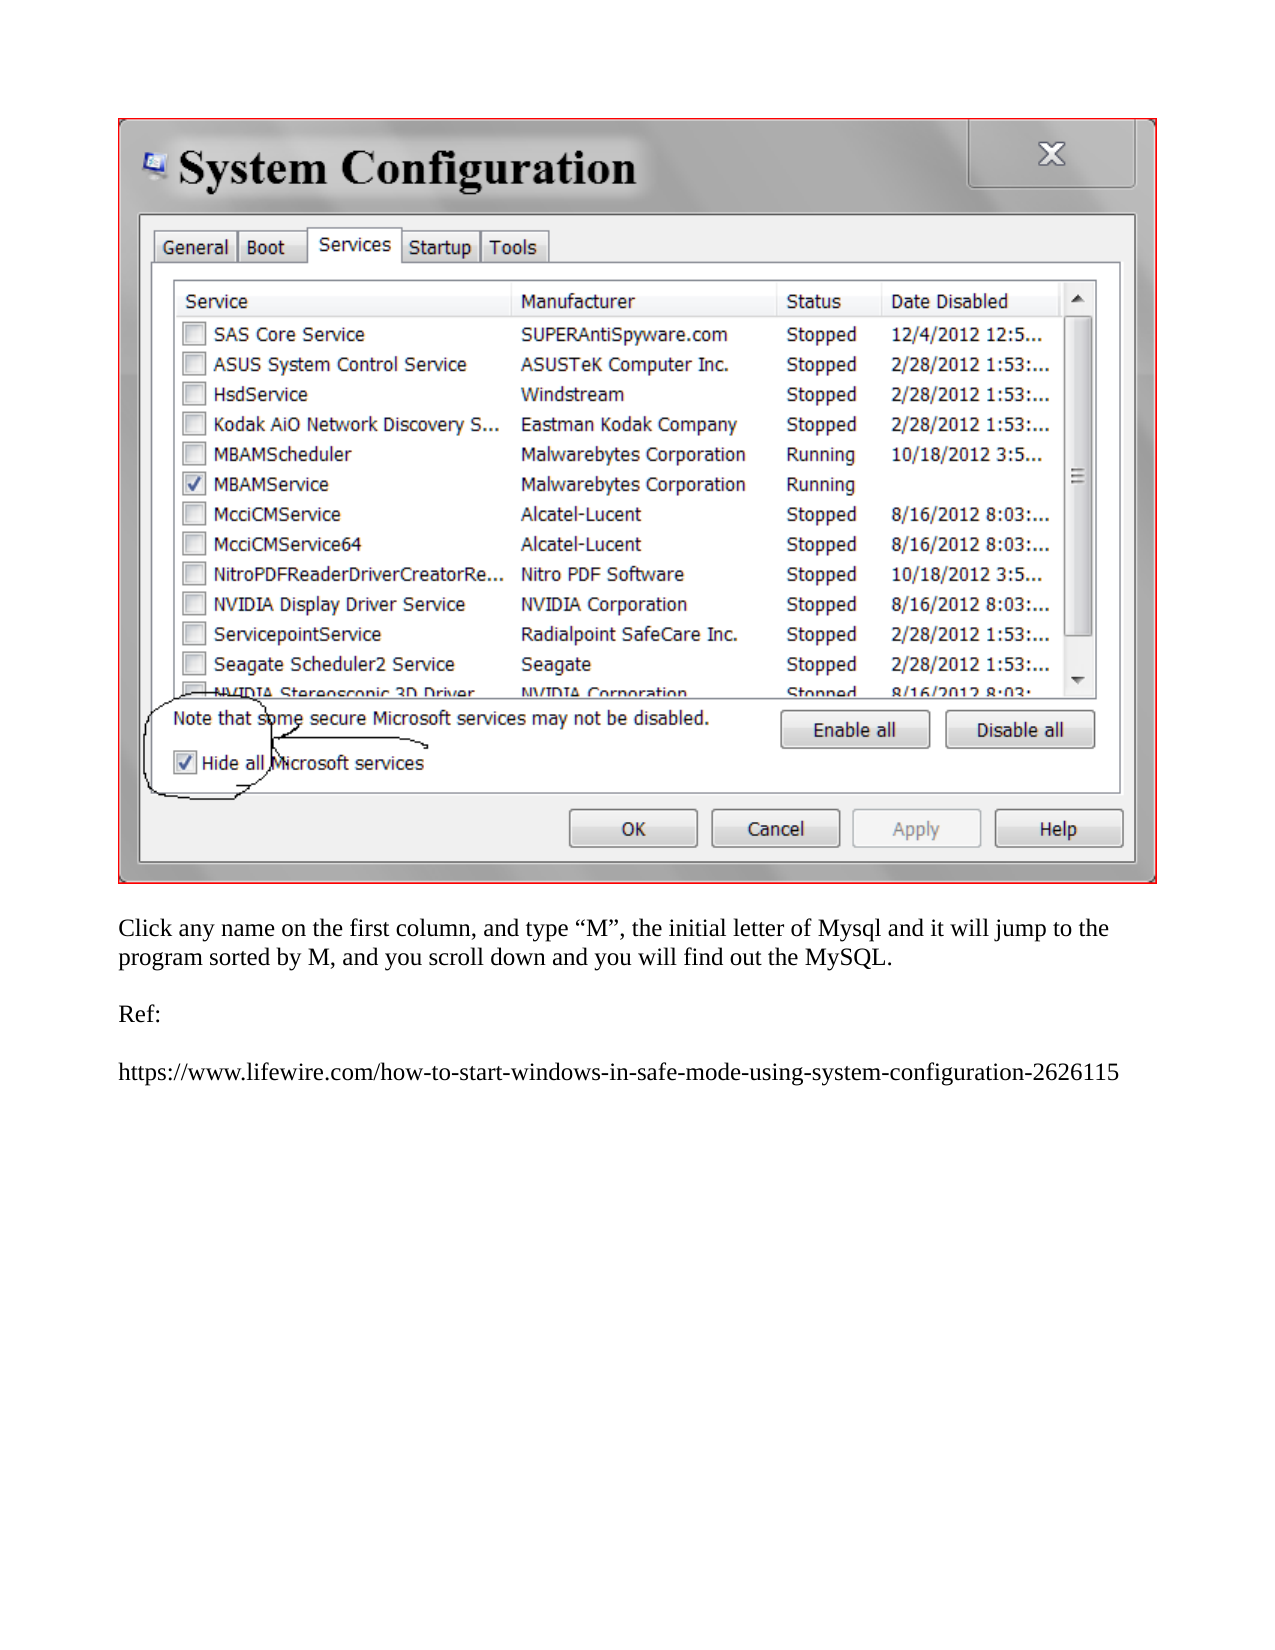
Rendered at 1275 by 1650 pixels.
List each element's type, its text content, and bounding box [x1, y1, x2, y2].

text https://www.lifewire.com/how-to-start-windows-in-safe-mode-using-system-configuration-2626115 [118, 1057, 1157, 1085]
text Click any name on the first column, and type “M”, the initial letter of Mysql and it will jump to the program sorted by M, and you scroll down and you will find out the MySQL. [118, 913, 1157, 970]
text Ref: [118, 999, 1157, 1028]
picture [118, 118, 1157, 884]
